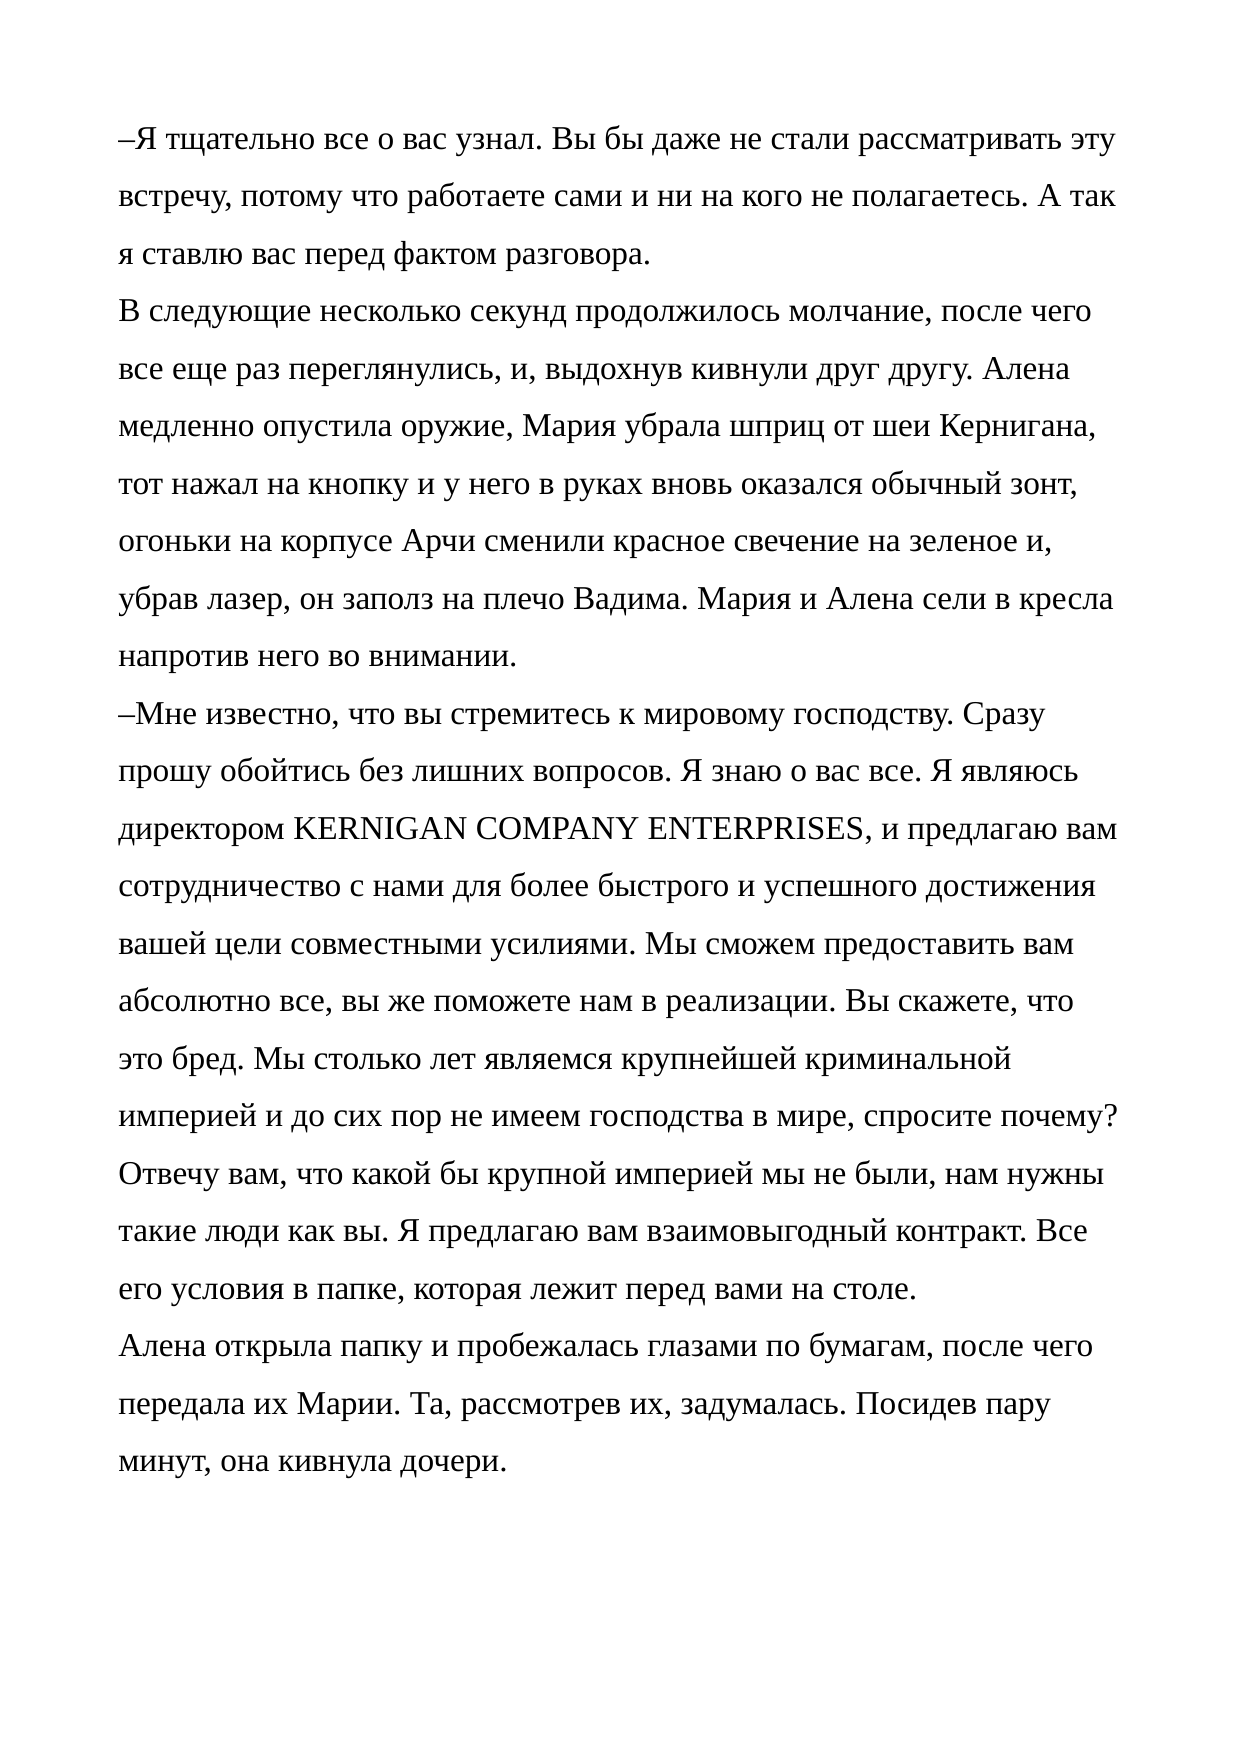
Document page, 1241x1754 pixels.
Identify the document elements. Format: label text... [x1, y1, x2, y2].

text –Я тщательно все о вас узнал. Вы бы даже не стали рассматривать эту встречу, потому что работаете сами и ни на кого не полагаетесь. А так я ставлю вас перед фактом разговора. [118, 118, 1122, 271]
text В следующие несколько секунд продолжилось молчание, после чего все еще раз переглянулись, и, выдохнув кивнули друг другу. Алена медленно опустила оружие, Мария убрала шприц от шеи Кернигана, тот нажал на кнопку и у него в руках вновь оказался обычный зонт, огоньки на корпусе Арчи сменили красное свечение на зеленое и, убрав лазер, он заполз на плечо Вадима. Мария и Алена сели в кресла напротив него во внимании. [118, 291, 1122, 674]
text Алена открыла папку и пробежалась глазами по бумагам, после чего передала их Марии. Та, рассмотрев их, задумалась. Посидев пару минут, она кивнула дочери. [118, 1326, 1122, 1479]
text –Мне известно, что вы стремитесь к мировому господству. Сразу прошу обойтись без лишних вопросов. Я знаю о вас все. Я являюсь директором KERNIGAN COMPANY ENTERPRISES, и предлагаю вам сотрудничество с нами для более быстрого и успешного достижения вашей цели совместными усилиями. Мы сможем предоставить вам абсолютно все, вы же поможете нам в реализации. Вы скажете, что это бред. Мы столько лет являемся крупнейшей криминальной империей и до сих пор не имеем господства в мире, спросите почему? Отвечу вам, что какой бы крупной империей мы не были, нам нужны такие люди как вы. Я предлагаю вам взаимовыгодный контракт. Все его условия в папке, которая лежит перед вами на столе. [118, 693, 1122, 1306]
